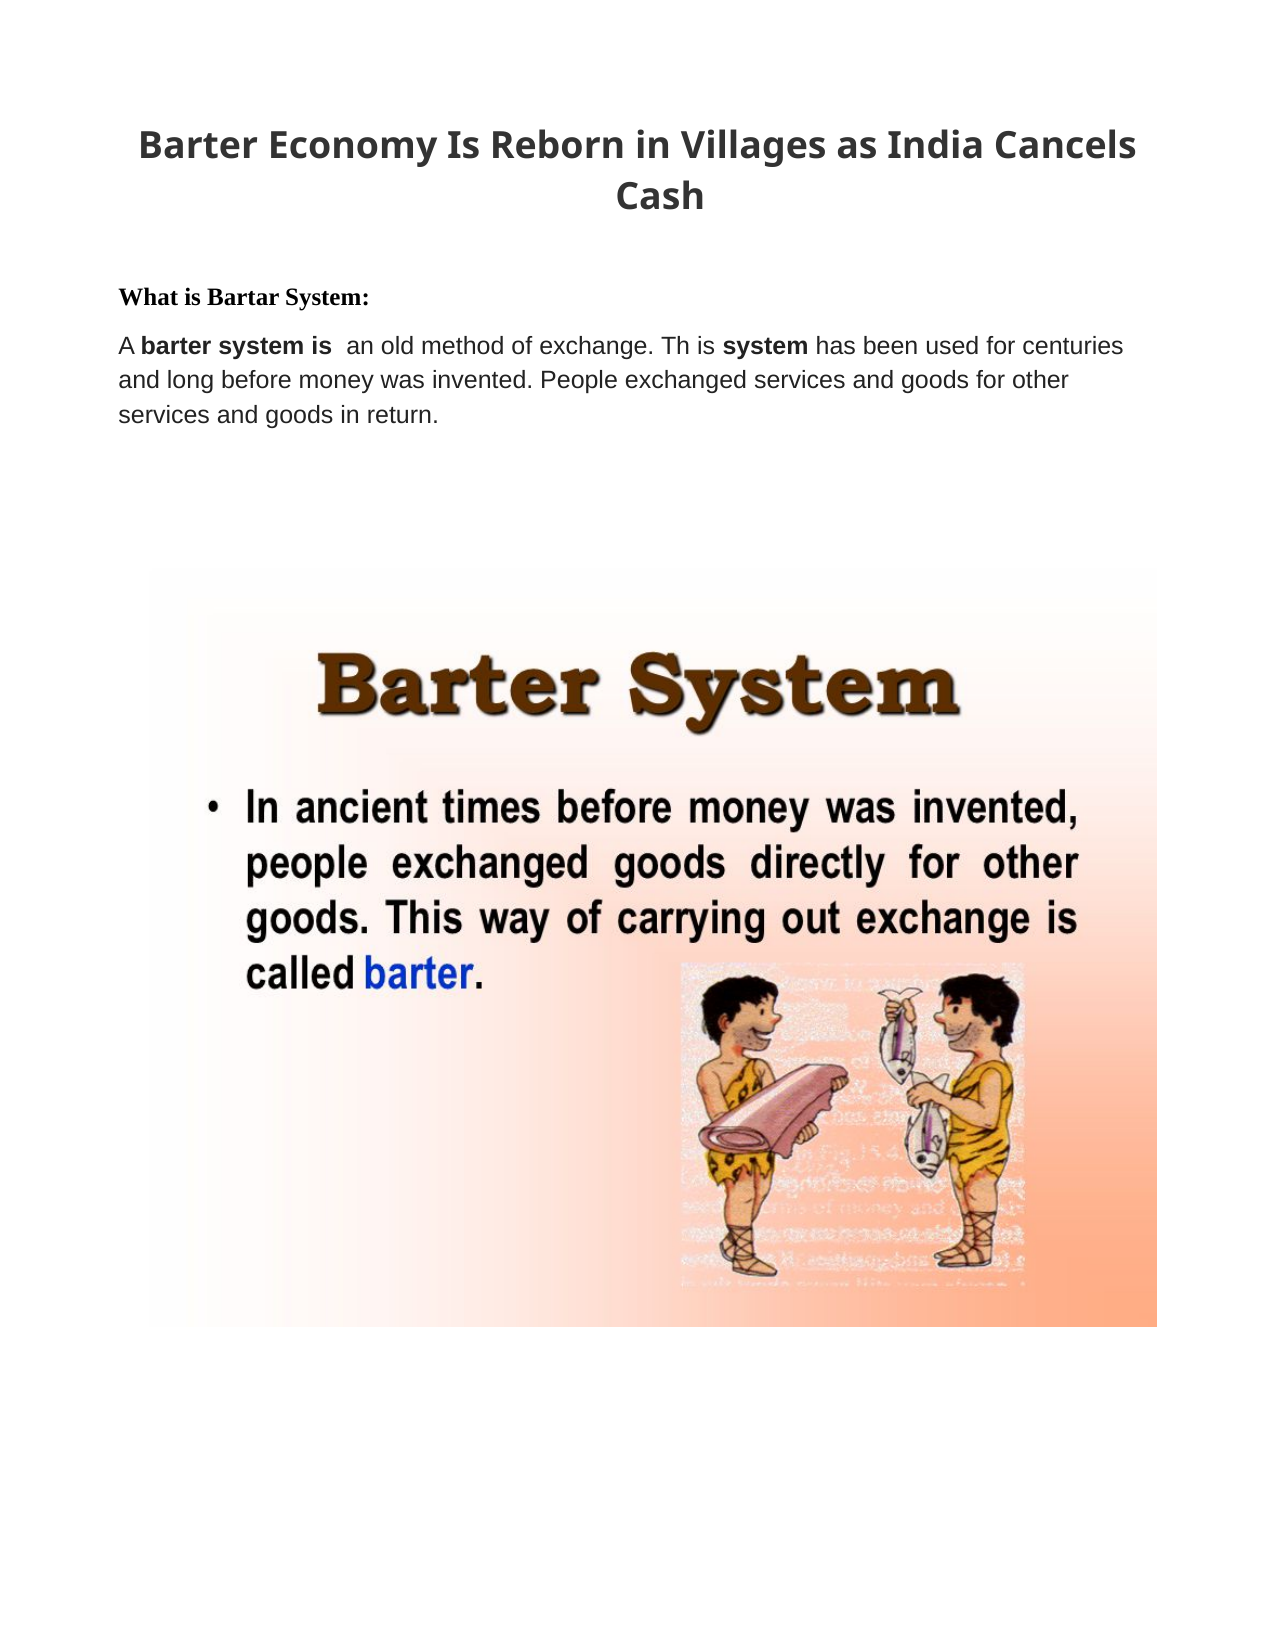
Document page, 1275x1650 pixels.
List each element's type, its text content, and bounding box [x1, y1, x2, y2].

text What is Bartar System: [118, 282, 1157, 311]
picture [118, 547, 1157, 1327]
text A barter system is an old method of exchange. Th is system has been used for centuries and long before money was invented. People exchanged services and goods for other services and goods in return. [118, 331, 1157, 429]
subtitle Barter Economy Is Reborn in Villages as India Cancels Cash [118, 118, 1157, 220]
